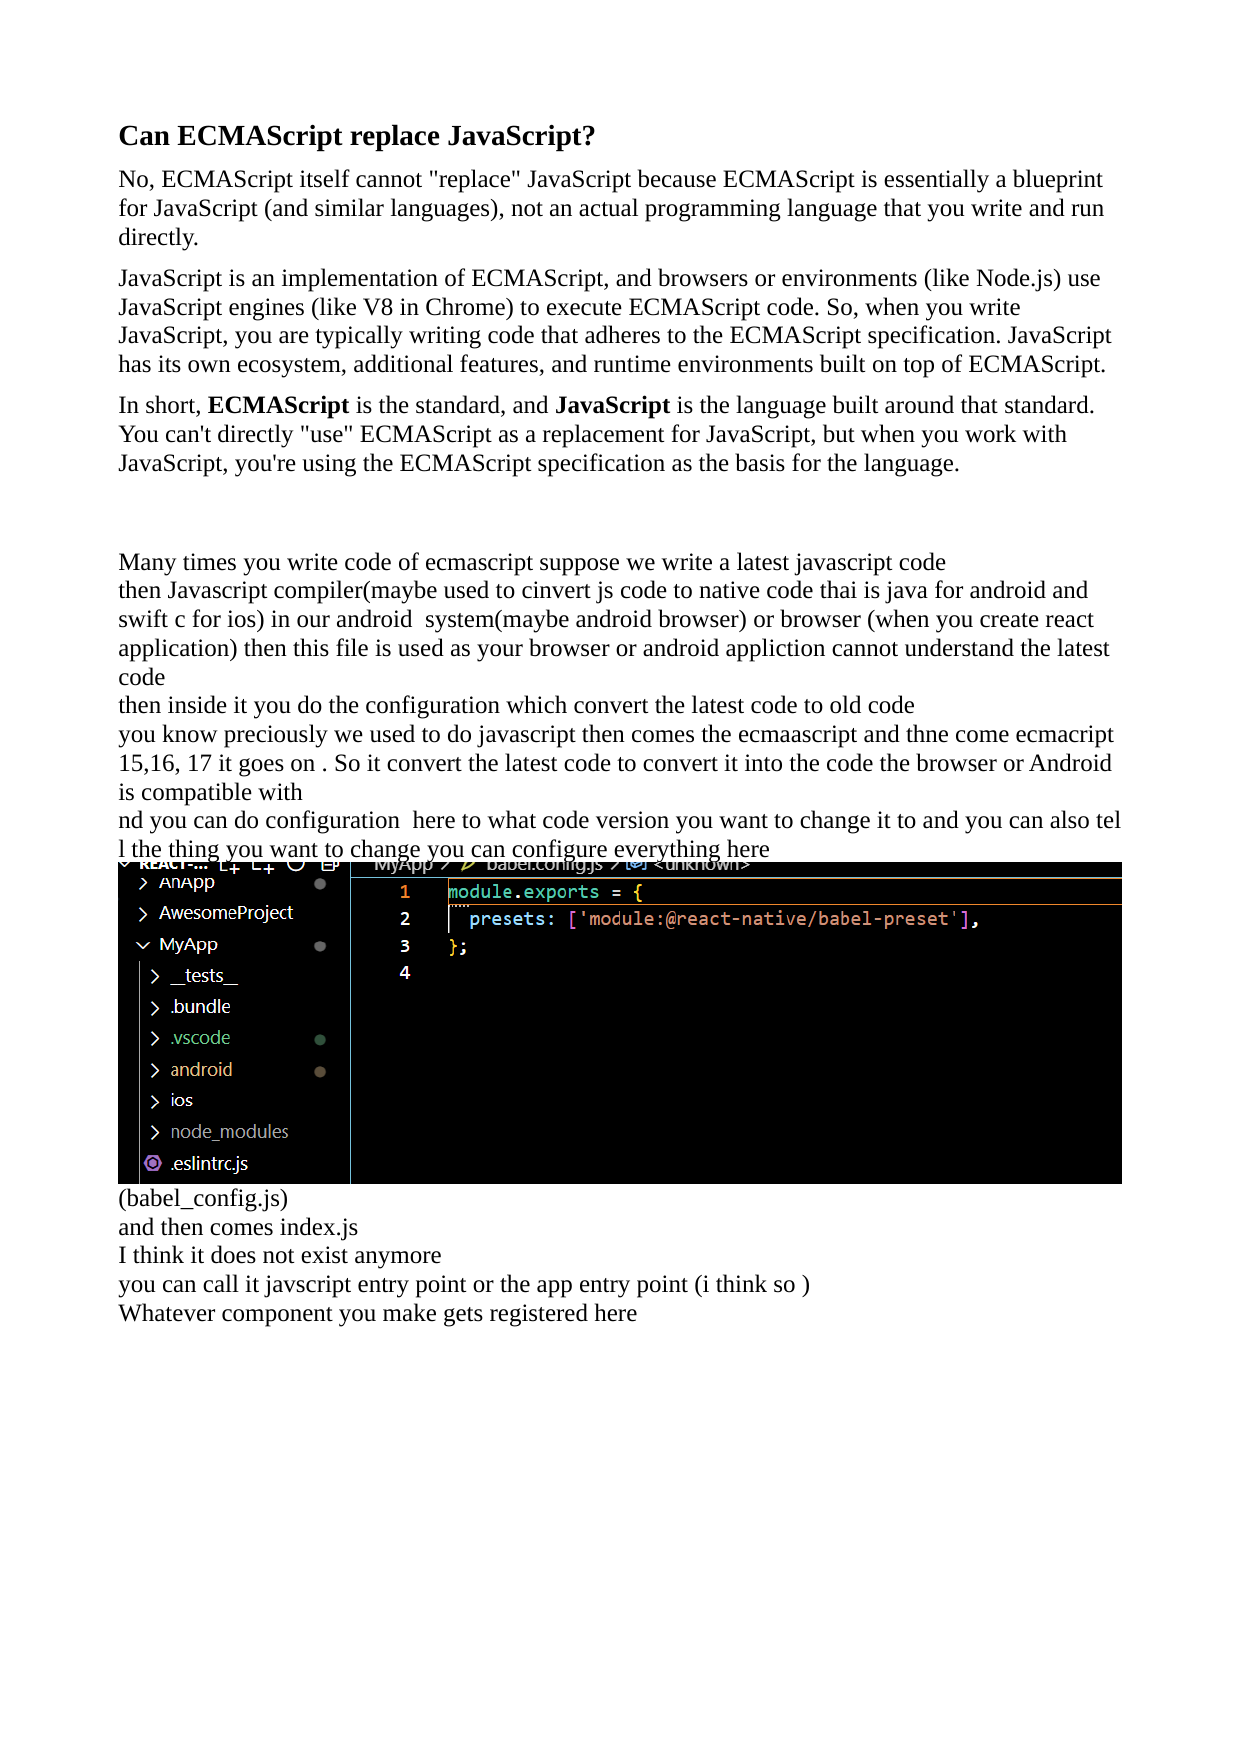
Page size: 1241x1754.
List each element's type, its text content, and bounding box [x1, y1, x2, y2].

text and then comes index.js [118, 1212, 1122, 1241]
text nd you can do configuration here to what code version you want to change it to and you can also tel l the thing you want to change you can configure everything here [118, 805, 1122, 862]
text JavaScript is an implementation of ECMAScript, and browsers or environments (like Node.js) use JavaScript engines (like V8 in Chrome) to execute ECMAScript code. So, when you write JavaScript, you are typically writing code that adheres to the ECMAScript specification. JavaScript has its own ecosystem, additional features, and runtime environments built on top of ECMAScript. [118, 263, 1122, 378]
text (babel_config.js) [118, 1184, 1122, 1212]
text then Javascript compiler(maybe used to cinvert js code to native code thai is java for android and swift c for ios) in our android system(maybe android browser) or browser (when you create react application) then this file is used as your browser or android appliction cannot understand the latest code [118, 575, 1122, 690]
subtitle Can ECMAScript replace JavaScript? [118, 118, 1122, 152]
text Many times you write code of ecmascript suppose we write a latest javascript code [118, 547, 1122, 575]
text No, ECMAScript itself cannot "replace" JavaScript because ECMAScript is essentially a blueprint for JavaScript (and similar languages), not an actual programming language that you write and run directly. [118, 164, 1122, 250]
text I think it does not exist anymore [118, 1241, 1122, 1269]
text Whatever component you make gets registered here [118, 1298, 1122, 1327]
picture [118, 862, 1122, 1184]
text then inside it you do the configuration which convert the latest code to old code [118, 690, 1122, 719]
text you can call it javscript entry point or the app entry point (i think so ) [118, 1269, 1122, 1298]
text In short, ECMAScript is the standard, and JavaScript is the language built around that standard. You can't directly "use" ECMAScript as a replacement for JavaScript, but when you work with JavaScript, you're using the ECMAScript specification as the basis for the language. [118, 390, 1122, 477]
text you know preciously we used to do javascript then comes the ecmaascript and thne come ecmacript 15,16, 17 it goes on . So it convert the latest code to convert it into the code the browser or Android is compatible with [118, 719, 1122, 805]
